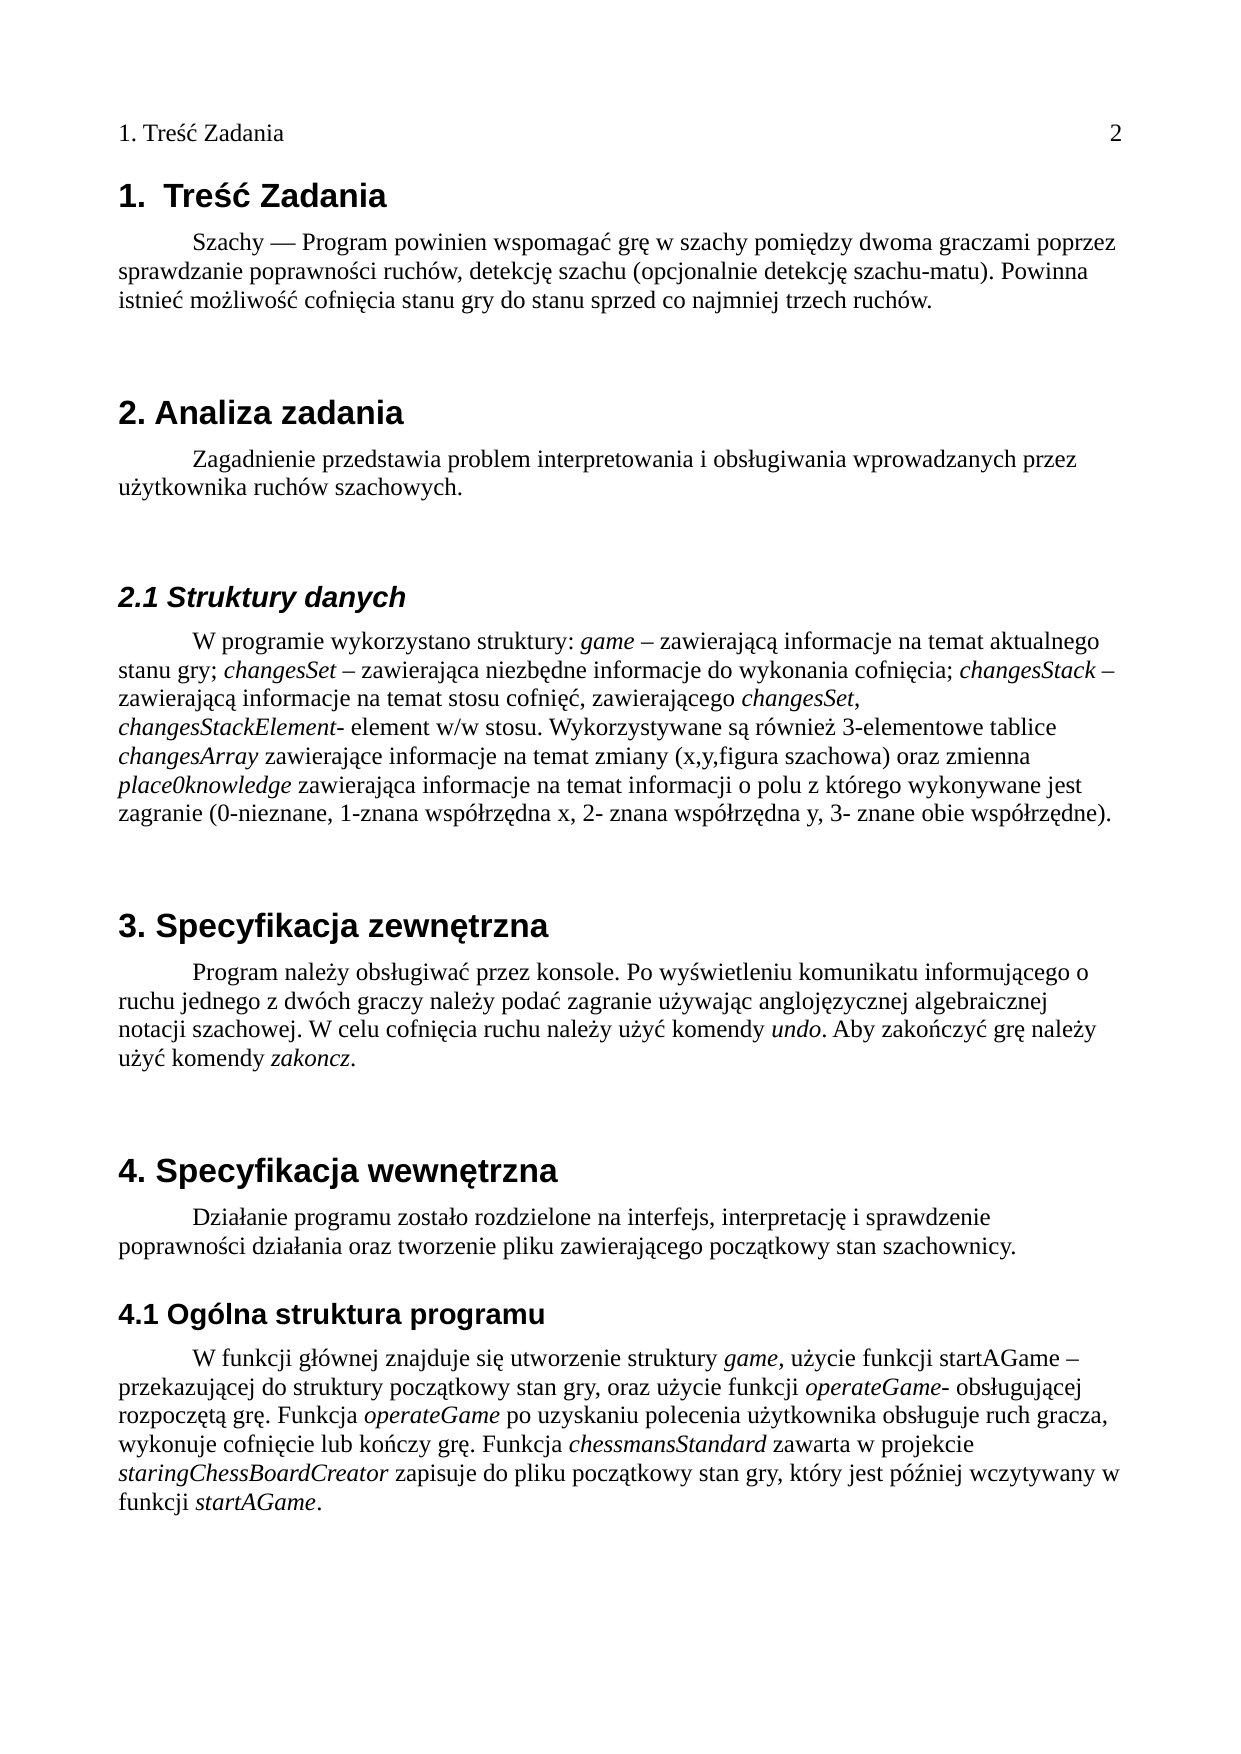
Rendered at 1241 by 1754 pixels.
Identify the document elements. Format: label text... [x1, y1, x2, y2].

subtitle 2. Analiza zadania [118, 392, 1122, 431]
text W programie wykorzystano struktury: game – zawierającą informacje na temat aktualnego stanu gry; changesSet – zawierająca niezbędne informacje do wykonania cofnięcia; changesStack – zawierającą informacje na temat stosu cofnięć, zawierającego changesSet, changesStackElement- element w/w stosu. Wykorzystywane są również 3-elementowe tablice changesArray zawierające informacje na temat zmiany (x,y,figura szachowa) oraz zmienna place0knowledge zawierająca informacje na temat informacji o polu z którego wykonywane jest zagranie (0-nieznane, 1-znana współrzędna x, 2- znana współrzędna y, 3- znane obie współrzędne). [118, 626, 1122, 827]
subtitle 4. Specyfikacja wewnętrzna [118, 1151, 1122, 1189]
text Szachy — Program powinien wspomagać grę w szachy pomiędzy dwoma graczami poprzez sprawdzanie poprawności ruchów, detekcję szachu (opcjonalnie detekcję szachu-matu). Powinna istnieć możliwość cofnięcia stanu gry do stanu sprzed co najmniej trzech ruchów. [118, 227, 1122, 314]
text Działanie programu zostało rozdzielone na interfejs, interpretację i sprawdzenie poprawności działania oraz tworzenie pliku zawierającego początkowy stan szachownicy. [118, 1202, 1122, 1259]
subtitle 1. Treść Zadania [118, 176, 1122, 215]
text Zagadnienie przedstawia problem interpretowania i obsługiwania wprowadzanych przez użytkownika ruchów szachowych. [118, 444, 1122, 501]
text Program należy obsługiwać przez konsole. Po wyświetleniu komunikatu informującego o ruchu jednego z dwóch graczy należy podać zagranie używając anglojęzycznej algebraicznej notacji szachowej. W celu cofnięcia ruchu należy użyć komendy undo. Aby zakończyć grę należy użyć komendy zakoncz. [118, 957, 1122, 1072]
subtitle 3. Specyfikacja zewnętrzna [118, 906, 1122, 944]
subtitle 2.1 Struktury danych [118, 580, 1122, 613]
subtitle 4.1 Ogólna struktura programu [118, 1297, 1122, 1331]
text W funkcji głównej znajduje się utworzenie struktury game, użycie funkcji startAGame – przekazującej do struktury początkowy stan gry, oraz użycie funkcji operateGame- obsługującej rozpoczętą grę. Funkcja operateGame po uzyskaniu polecenia użytkownika obsługuje ruch gracza, wykonuje cofnięcie lub kończy grę. Funkcja chessmansStandard zawarta w projekcie staringChessBoardCreator zapisuje do pliku początkowy stan gry, który jest później wczytywany w funkcji startAGame. [118, 1343, 1122, 1516]
